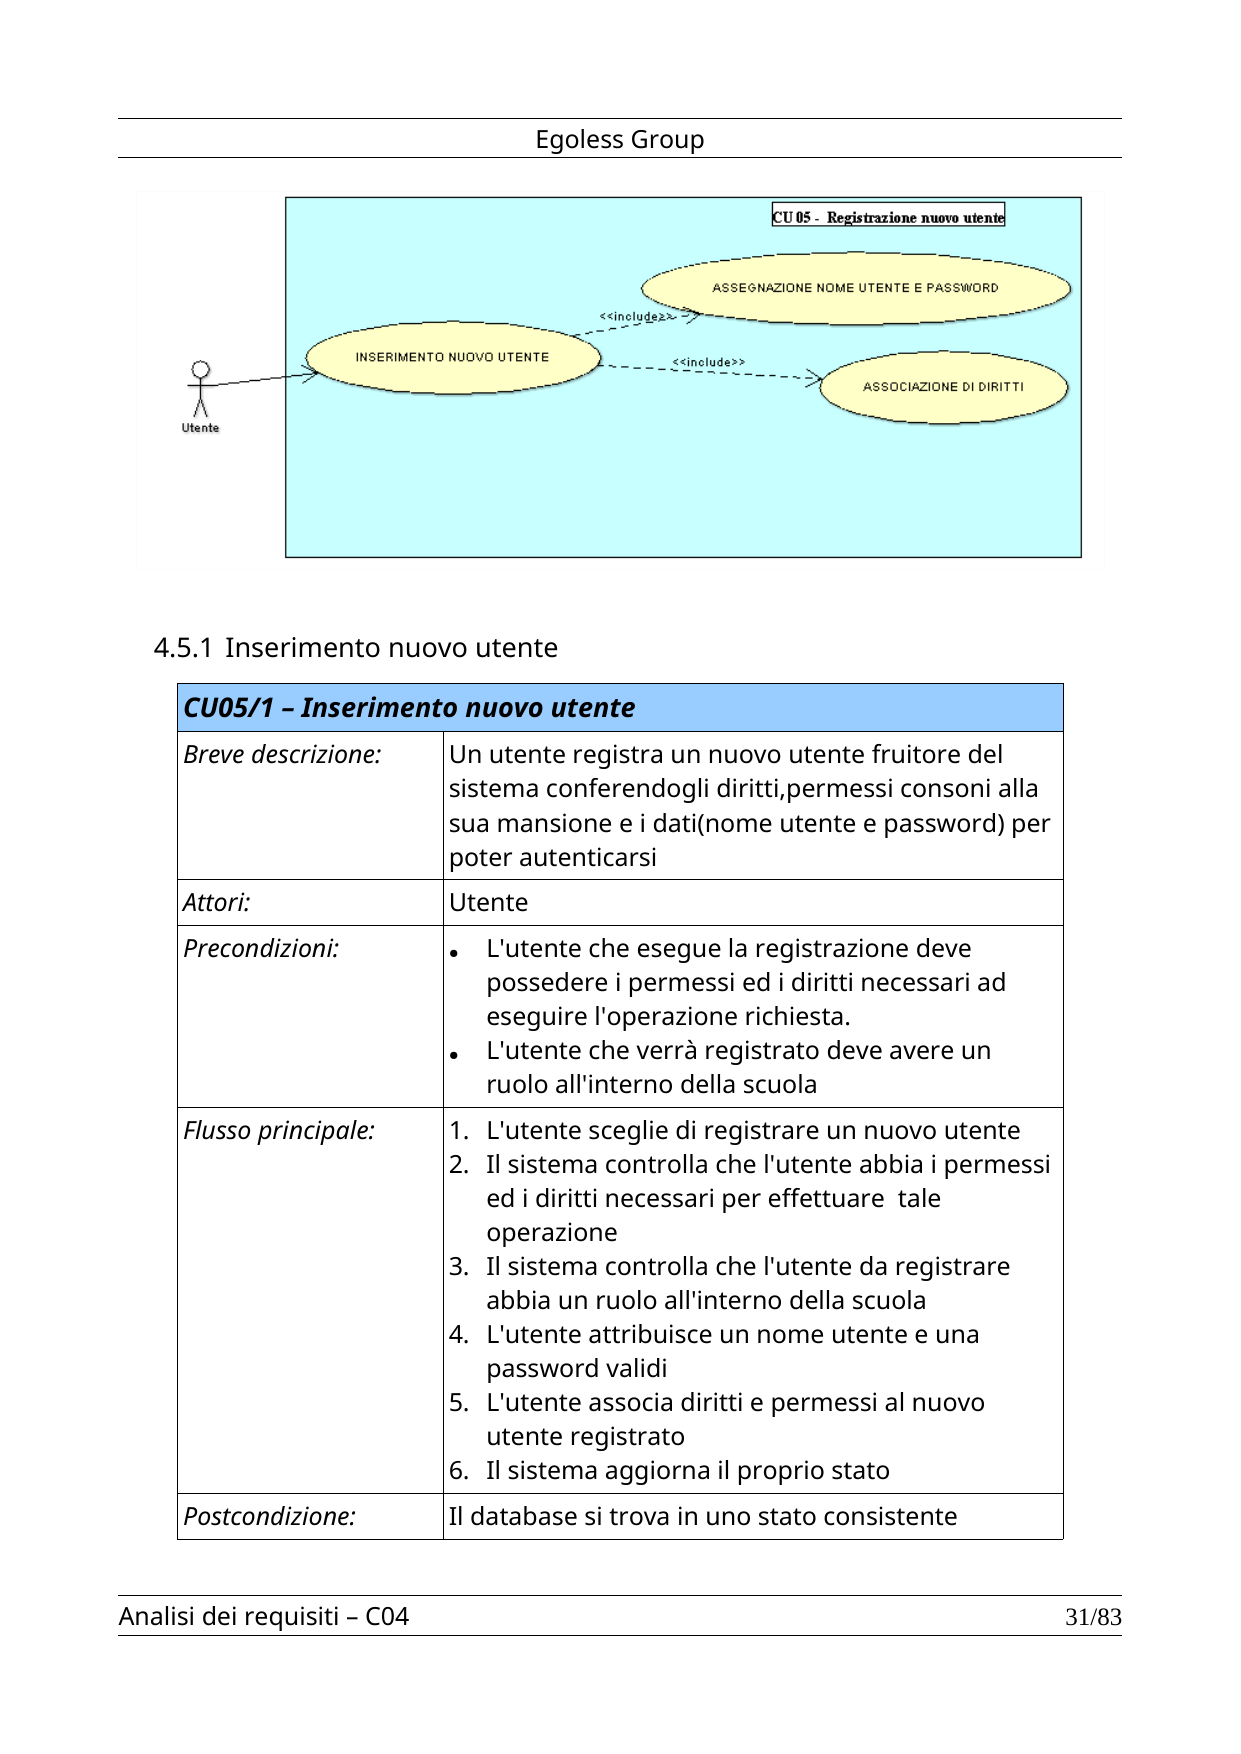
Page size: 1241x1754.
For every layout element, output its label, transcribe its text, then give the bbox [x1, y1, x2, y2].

subtitle Inserimento nuovo utente [153, 628, 1122, 665]
table_cell Attori: [178, 880, 443, 925]
table_cell Breve descrizione: [178, 732, 443, 879]
table_cell Un utente registra un nuovo utente fruitore del sistema conferendogli diritti,permessi consoni alla sua mansione e i dati(nome utente e password) per poter autenticarsi [444, 732, 1063, 879]
table_cell Utente [444, 880, 1063, 925]
table_cell Postcondizione: [178, 1494, 443, 1538]
table_cell Precondizioni: [178, 926, 443, 1107]
table_cell Flusso principale: [178, 1108, 443, 1493]
picture [132, 187, 1108, 573]
table_header CU05/1 – Inserimento nuovo utente [178, 684, 1063, 731]
table_cell L'utente che esegue la registrazione deve possedere i permessi ed i diritti necessari ad eseguire l'operazione richiesta. L'utente che verrà registrato deve avere un ruolo all'interno della scuola [444, 926, 1063, 1107]
table_cell L'utente sceglie di registrare un nuovo utente Il sistema controlla che l'utente abbia i permessi ed i diritti necessari per effettuare tale operazione Il sistema controlla che l'utente da registrare abbia un ruolo all'interno della scuola L'utente attribuisce un nome utente e una password validi L'utente associa diritti e permessi al nuovo utente registrato Il sistema aggiorna il proprio stato [444, 1108, 1063, 1493]
table_cell Il database si trova in uno stato consistente [444, 1494, 1063, 1538]
